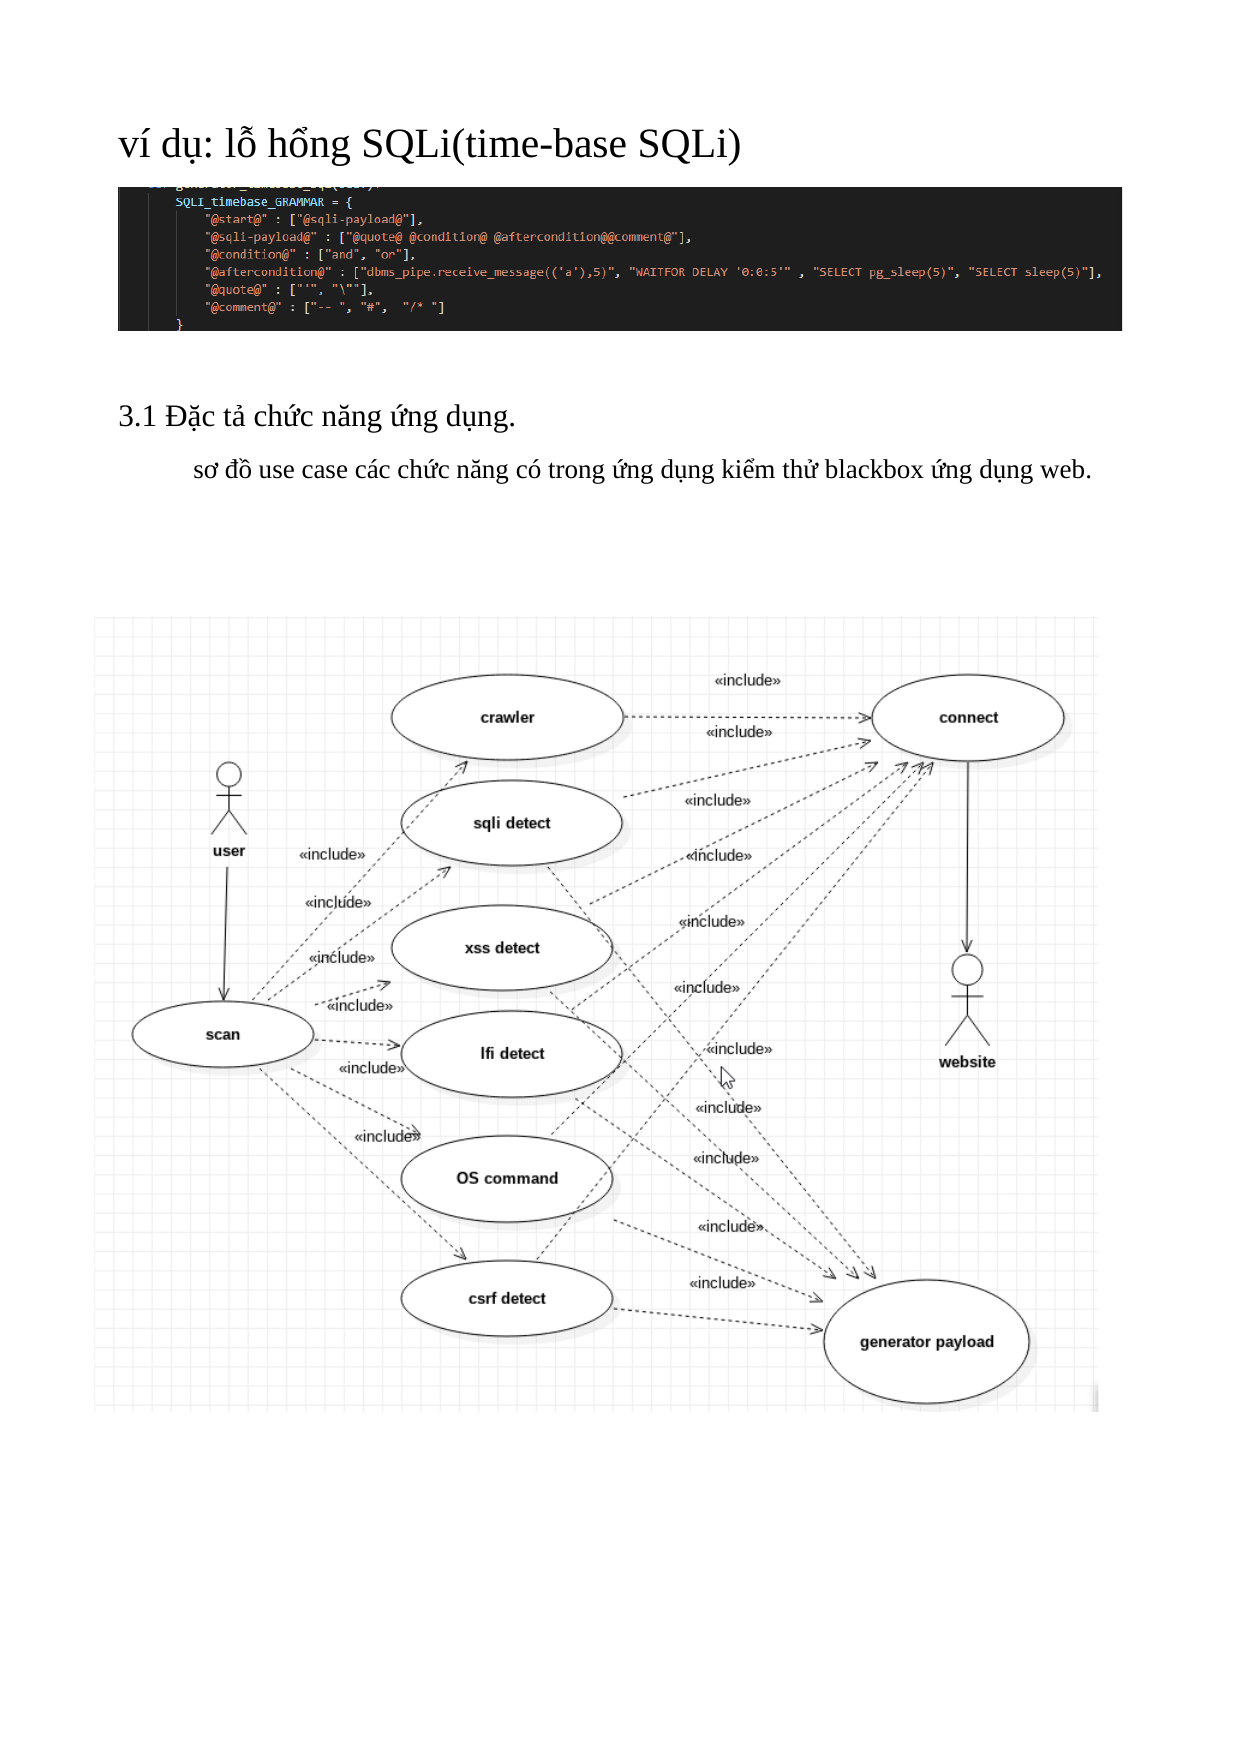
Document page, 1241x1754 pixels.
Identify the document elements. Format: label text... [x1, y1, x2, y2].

text 3.1 Đặc tả chức năng ứng dụng. [118, 397, 1122, 433]
text ví dụ: lỗ hổng SQLi(time-base SQLi) [118, 118, 1122, 166]
text sơ đồ use case các chức năng có trong ứng dụng kiểm thử blackbox ứng dụng web. [118, 453, 1122, 484]
